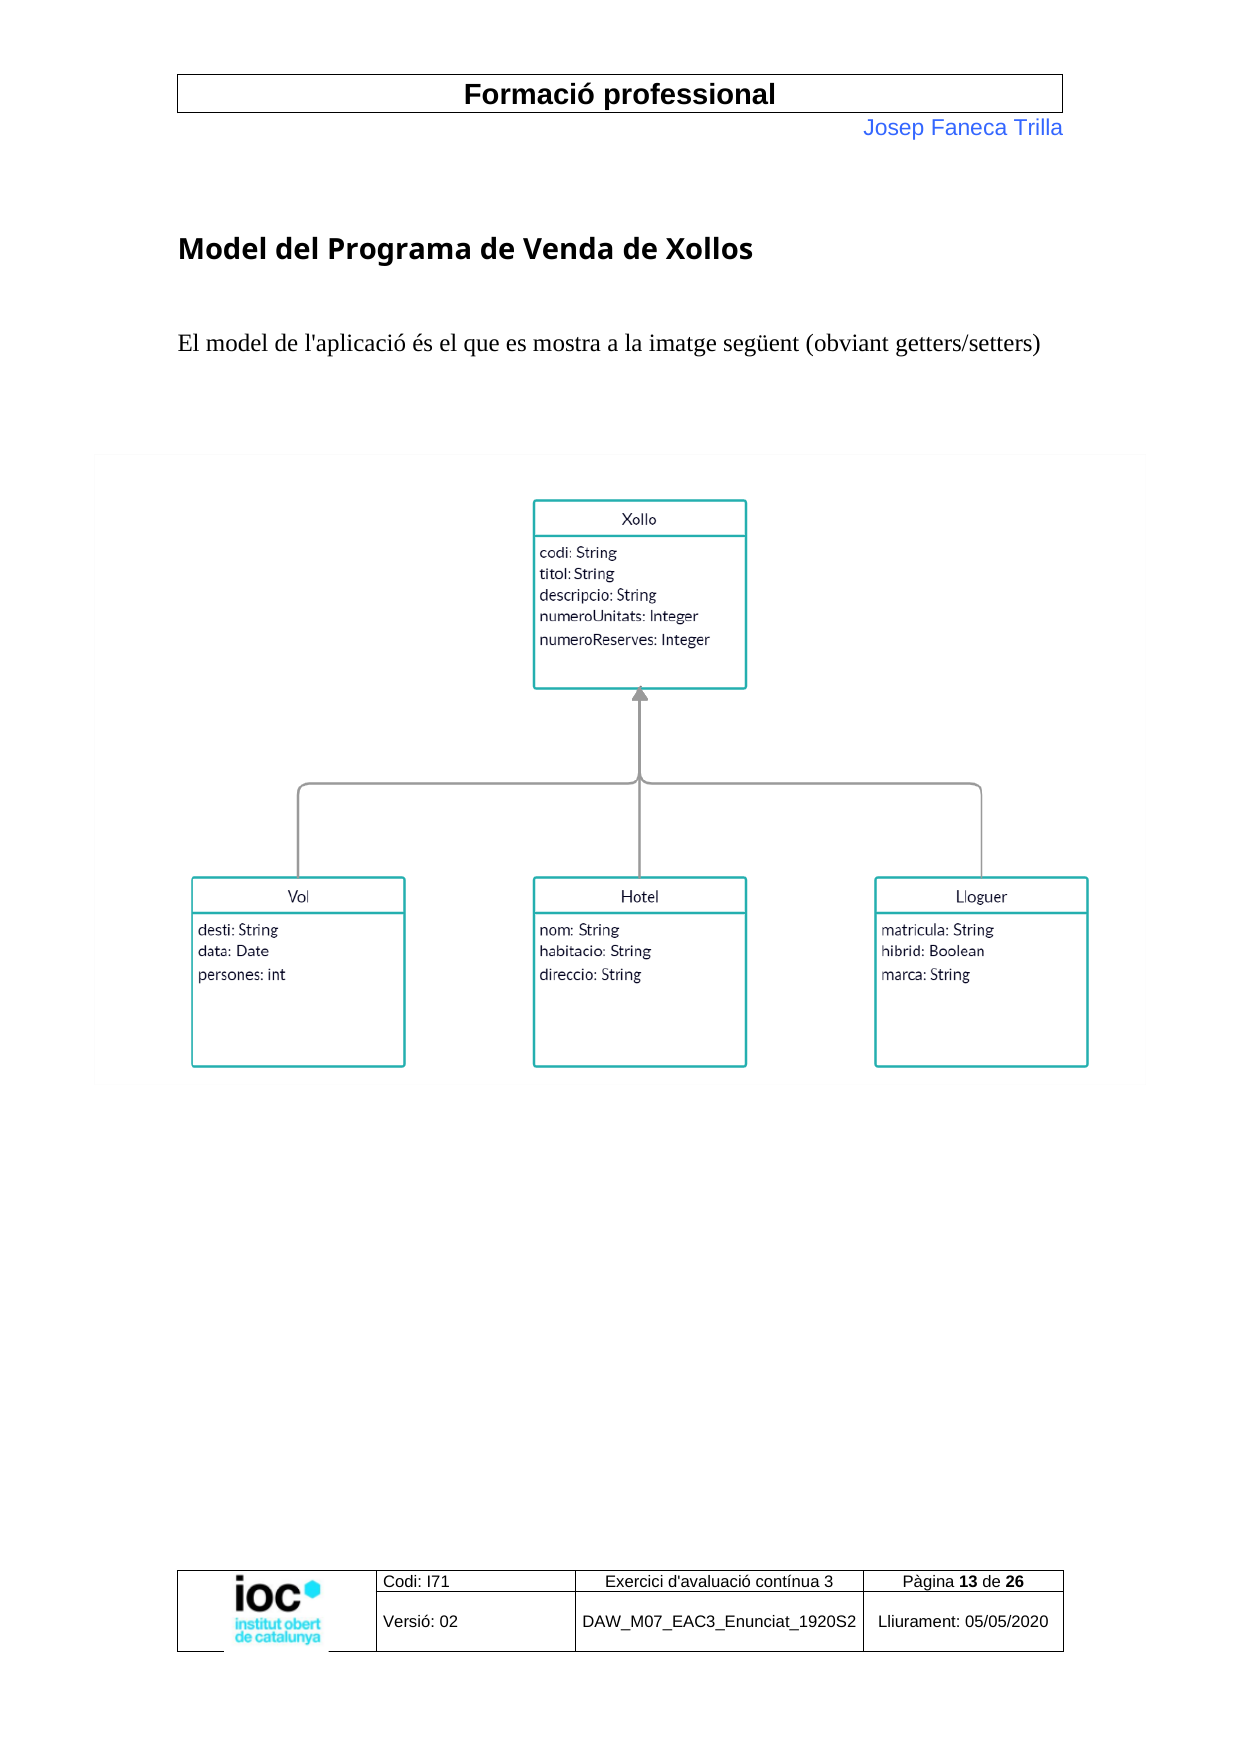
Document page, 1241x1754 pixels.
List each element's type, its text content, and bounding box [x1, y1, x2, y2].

subtitle Model del Programa de Venda de Xollos [177, 228, 1063, 268]
text El model de l'aplicació és el que es mostra a la imatge següent (obviant getters/setters) [177, 328, 1063, 357]
picture [94, 454, 1146, 1085]
picture [224, 1571, 329, 1652]
